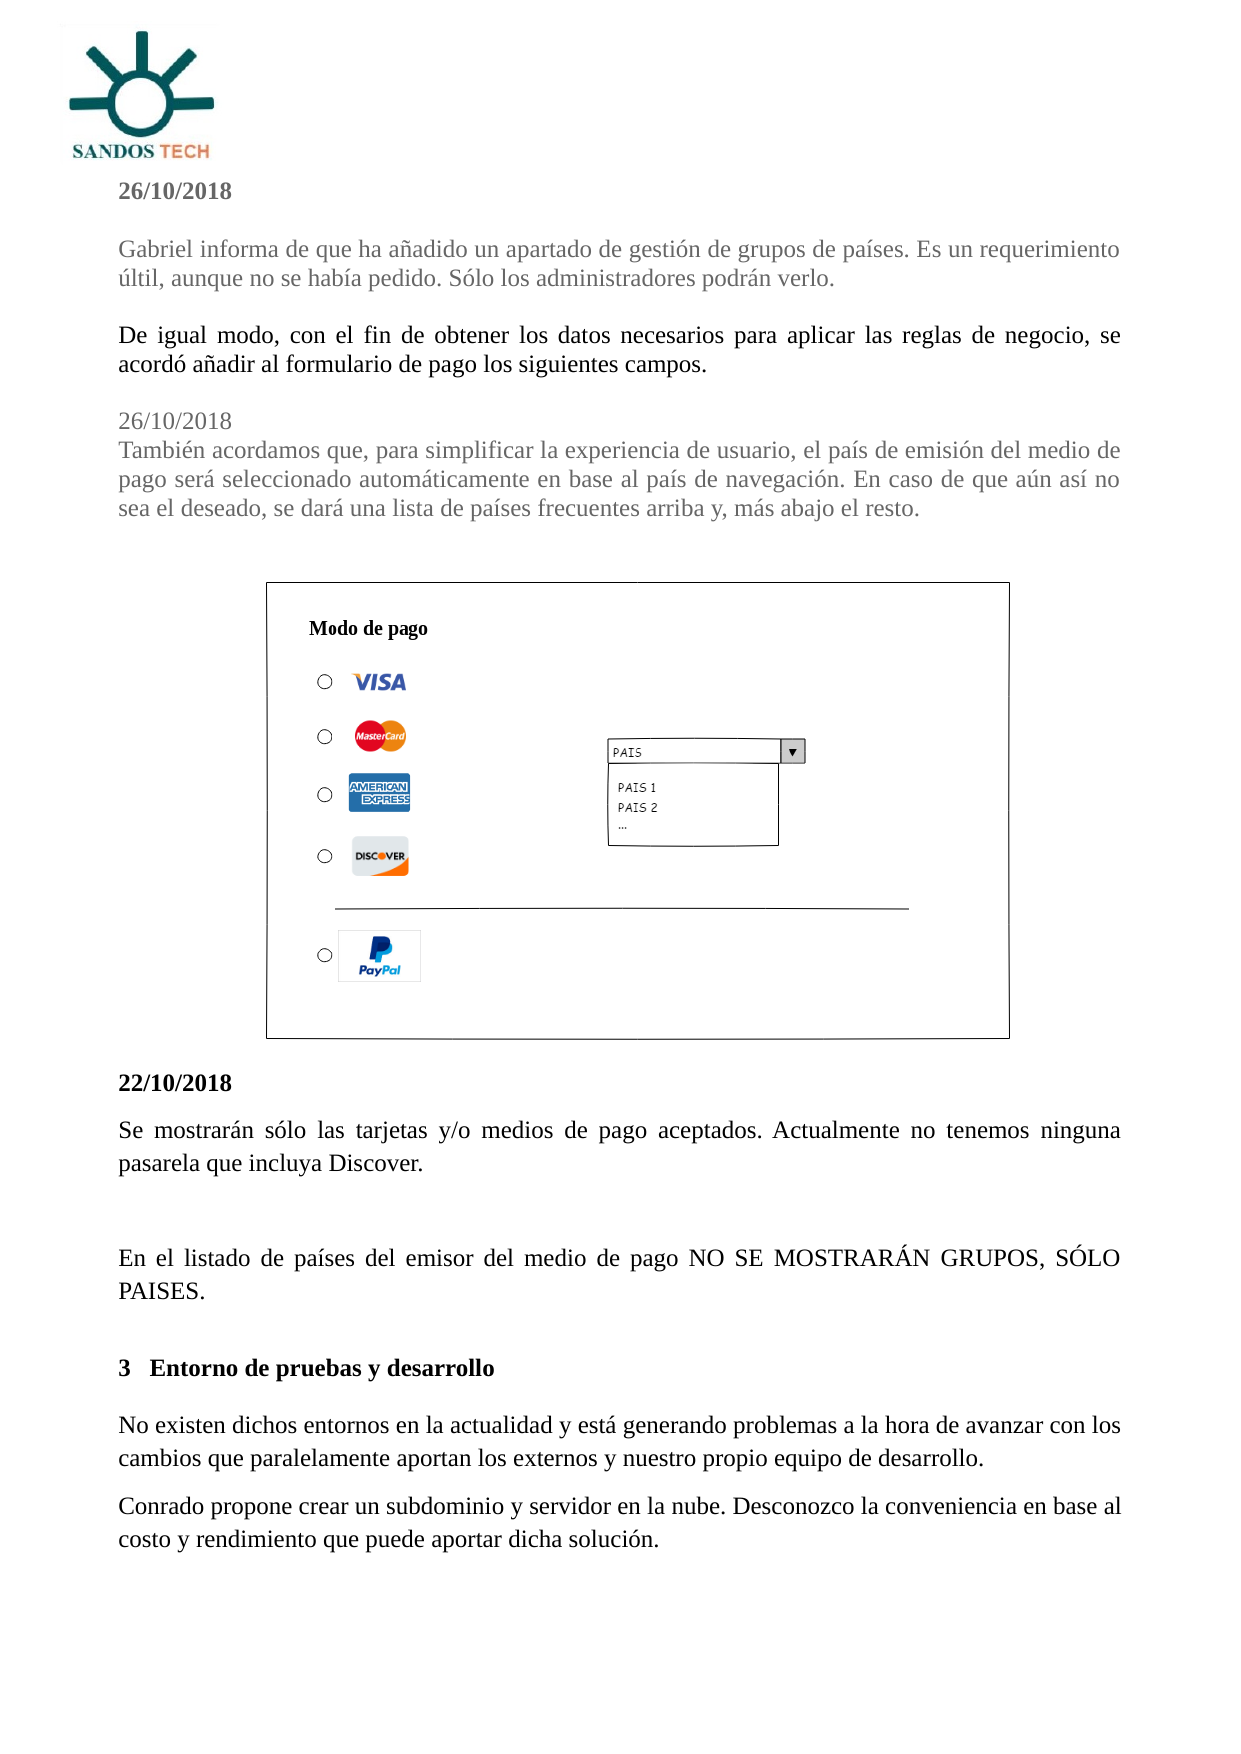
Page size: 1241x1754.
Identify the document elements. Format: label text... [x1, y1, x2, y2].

text También acordamos que, para simplificar la experiencia de usuario, el país de emisión del medio de pago será seleccionado automáticamente en base al país de navegación. En caso de que aún así no sea el deseado, se dará una lista de países frecuentes arriba y, más abajo el resto. [118, 435, 1122, 521]
picture [256, 573, 1018, 1047]
text Se mostrarán sólo las tarjetas y/o medios de pago aceptados. Actualmente no tenemos ninguna pasarela que incluya Discover. [118, 1115, 1122, 1177]
text Gabriel informa de que ha añadido un apartado de gestión de grupos de países. Es un requerimiento últil, aunque no se había pedido. Sólo los administradores podrán verlo. [118, 234, 1122, 291]
text 26/10/2018 [118, 176, 1122, 205]
text 3 Entorno de pruebas y desarrollo [118, 1353, 1122, 1382]
picture [50, 21, 228, 176]
text 22/10/2018 [118, 1068, 1122, 1096]
text De igual modo, con el fin de obtener los datos necesarios para aplicar las reglas de negocio, se acordó añadir al formulario de pago los siguientes campos. [118, 320, 1122, 378]
text En el listado de países del emisor del medio de pago NO SE MOSTRARÁN GRUPOS, SÓLO PAISES. [118, 1243, 1122, 1305]
text No existen dichos entornos en la actualidad y está generando problemas a la hora de avanzar con los cambios que paralelamente aportan los externos y nuestro propio equipo de desarrollo. [118, 1410, 1122, 1472]
text 26/10/2018 [118, 406, 1122, 435]
text Conrado propone crear un subdominio y servidor en la nube. Desconozco la conveniencia en base al costo y rendimiento que puede aportar dicha solución. [118, 1491, 1122, 1553]
